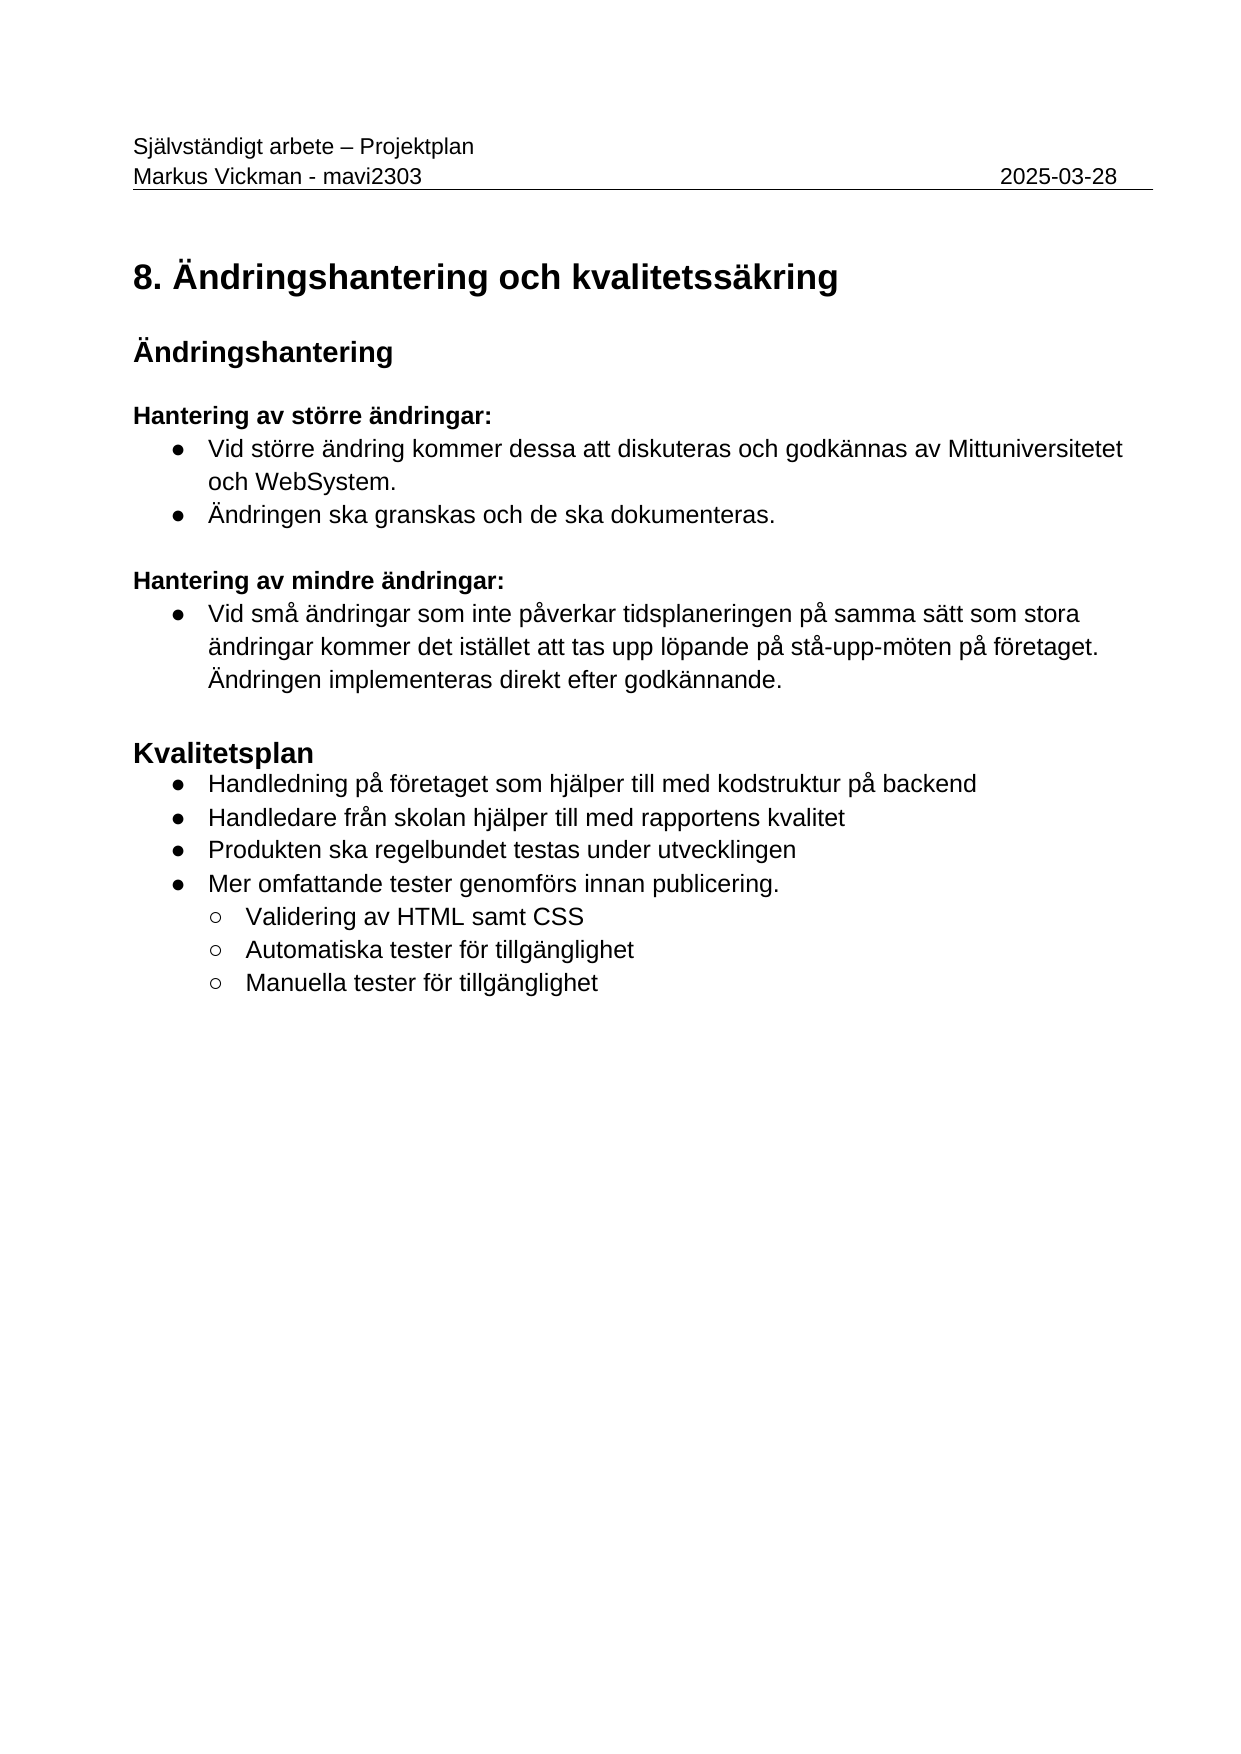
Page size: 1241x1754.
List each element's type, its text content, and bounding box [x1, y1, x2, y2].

subtitle 8. Ändringshantering och kvalitetssäkring [133, 256, 1153, 297]
list Automatiska tester för tillgänglighet [208, 934, 1107, 963]
list Vid små ändringar som inte påverkar tidsplaneringen på samma sätt som stora ändringar kommer det istället att tas upp löpande på stå-upp-möten på företaget. Ändringen implementeras direkt efter godkännande. [170, 599, 1153, 694]
list Vid större ändring kommer dessa att diskuteras och godkännas av Mittuniversitetet och WebSystem. [170, 434, 1153, 496]
list Manuella tester för tillgänglighet [208, 968, 1107, 996]
text Hantering av större ändringar: [133, 401, 1153, 430]
list Handledning på företaget som hjälper till med kodstruktur på backend [170, 769, 1153, 798]
list Validering av HTML samt CSS [208, 902, 1107, 930]
subtitle Kvalitetsplan [133, 736, 1153, 769]
list Ändringen ska granskas och de ska dokumenteras. [170, 500, 1153, 529]
subtitle Ändringshantering [133, 335, 1153, 368]
list Produkten ska regelbundet testas under utvecklingen [170, 836, 1153, 864]
list Mer omfattande tester genomförs innan publicering. [170, 868, 1153, 897]
list Handledare från skolan hjälper till med rapportens kvalitet [170, 802, 1153, 831]
text Hantering av mindre ändringar: [133, 566, 1153, 595]
